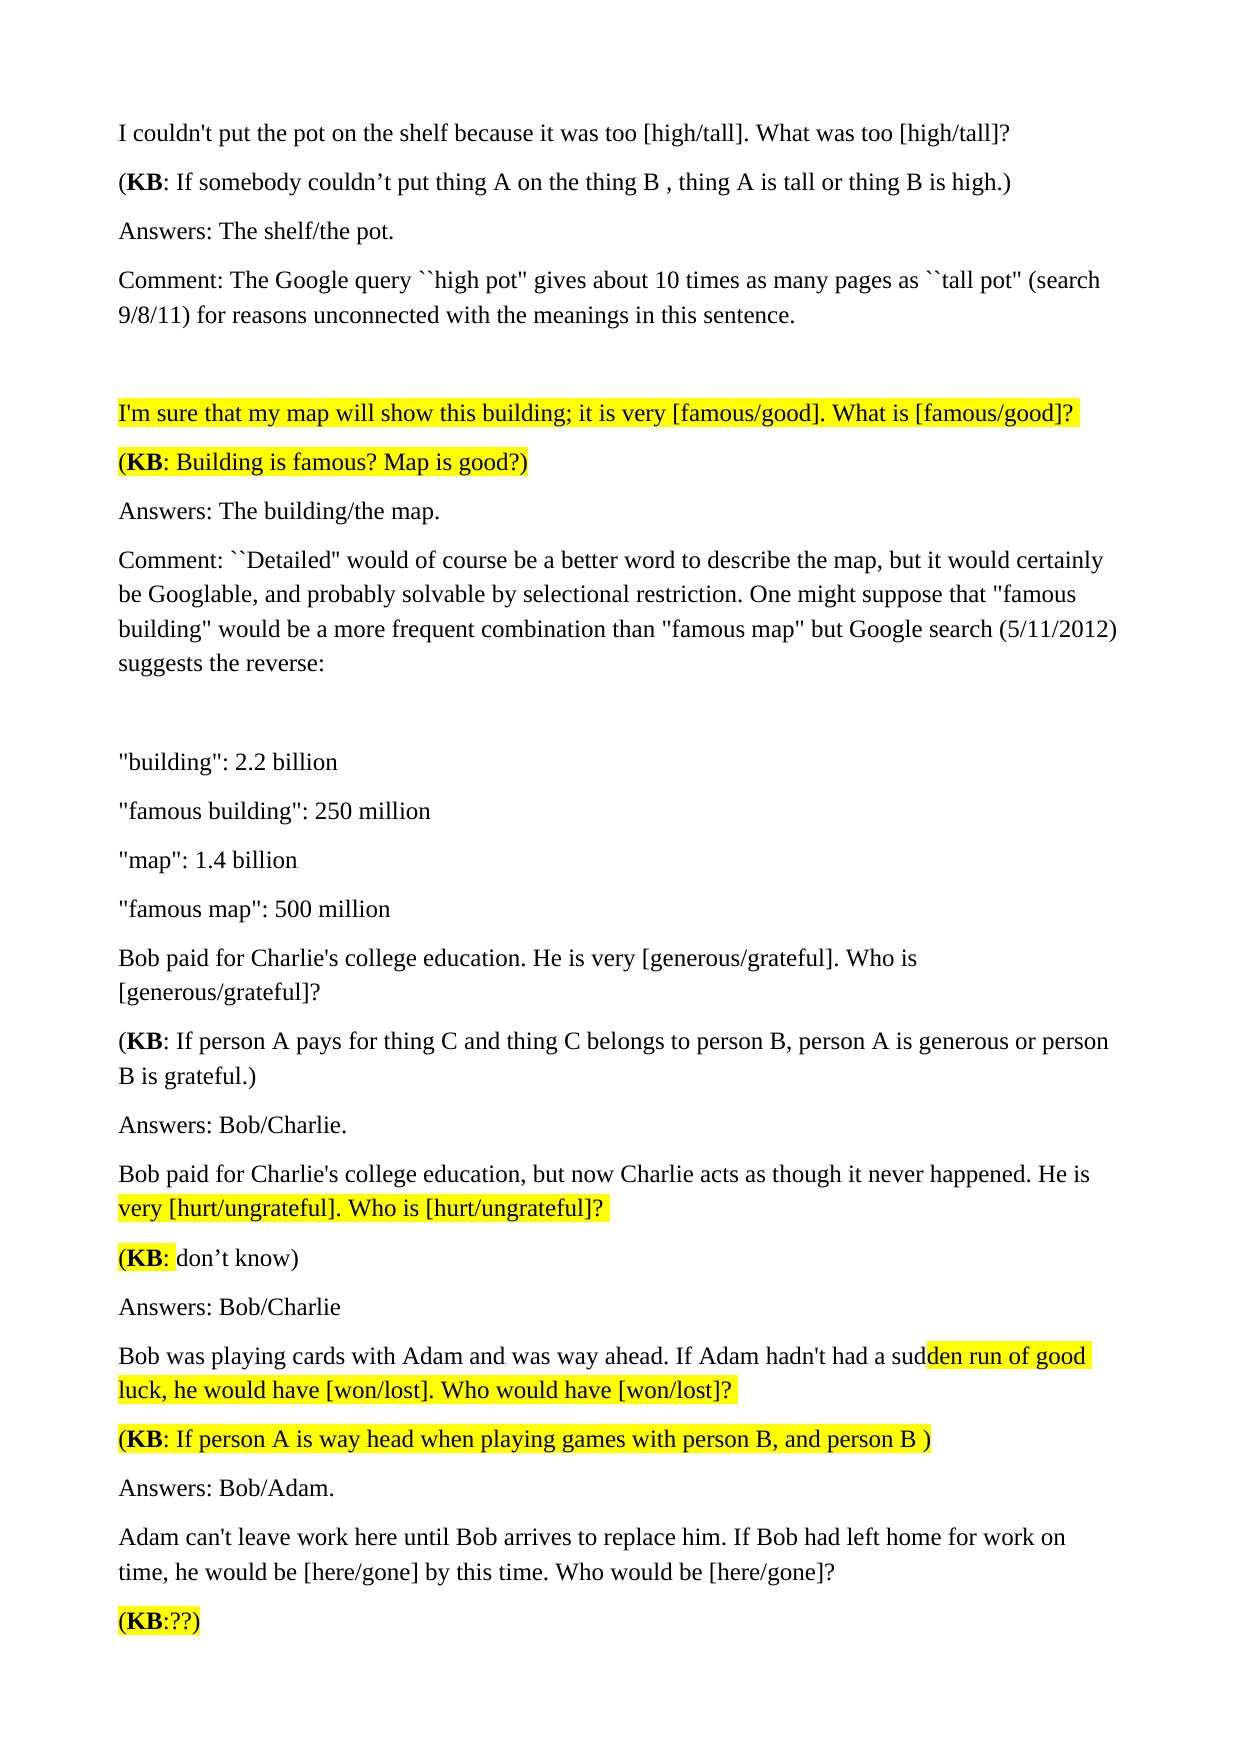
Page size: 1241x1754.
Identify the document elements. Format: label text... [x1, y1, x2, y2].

text Bob paid for Charlie's college education. He is very [generous/grateful]. Who is [generous/grateful]? [118, 943, 1122, 1006]
text (KB:??) [118, 1606, 1122, 1635]
text (KB: If person A is way head when playing games with person B, and person B ) [118, 1424, 1122, 1453]
text "map": 1.4 billion [118, 845, 1122, 873]
text "building": 2.2 billion [118, 747, 1122, 775]
text Comment: ``Detailed'' would of course be a better word to describe the map, but it would certainly be Googlable, and probably solvable by selectional restriction. One might suppose that "famous building" would be a more frequent combination than "famous map" but Google search (5/11/2012) suggests the reverse: [118, 545, 1122, 677]
text (KB: If person A pays for thing C and thing C belongs to person B, person A is generous or person B is grateful.) [118, 1026, 1122, 1090]
text Answers: Bob/Charlie. [118, 1110, 1122, 1139]
text Bob was playing cards with Adam and was way ahead. If Adam hadn't had a sudden run of good luck, he would have [won/lost]. Who would have [won/lost]? [118, 1341, 1122, 1404]
text Answers: Bob/Charlie [118, 1292, 1122, 1320]
text Answers: Bob/Adam. [118, 1473, 1122, 1502]
text I couldn't put the pot on the shelf because it was too [high/tall]. What was too [high/tall]? [118, 118, 1122, 147]
text (KB: If somebody couldn’t put thing A on the thing B , thing A is tall or thing B is high.) [118, 167, 1122, 196]
text I'm sure that my map will show this building; it is very [famous/good]. What is [famous/good]? [118, 398, 1122, 427]
text Answers: The shelf/the pot. [118, 216, 1122, 245]
text "famous map": 500 million [118, 894, 1122, 923]
text Bob paid for Charlie's college education, but now Charlie acts as though it never happened. He is very [hurt/ungrateful]. Who is [hurt/ungrateful]? [118, 1159, 1122, 1222]
text Answers: The building/the map. [118, 496, 1122, 525]
text "famous building": 250 million [118, 796, 1122, 824]
text Adam can't leave work here until Bob arrives to replace him. If Bob had left home for work on time, he would be [here/gone] by this time. Who would be [here/gone]? [118, 1522, 1122, 1586]
text (KB: don’t know) [118, 1243, 1122, 1271]
text Comment: The Google query ``high pot" gives about 10 times as many pages as ``tall pot" (search 9/8/11) for reasons unconnected with the meanings in this sentence. [118, 265, 1122, 328]
text (KB: Building is famous? Map is good?) [118, 447, 1122, 476]
